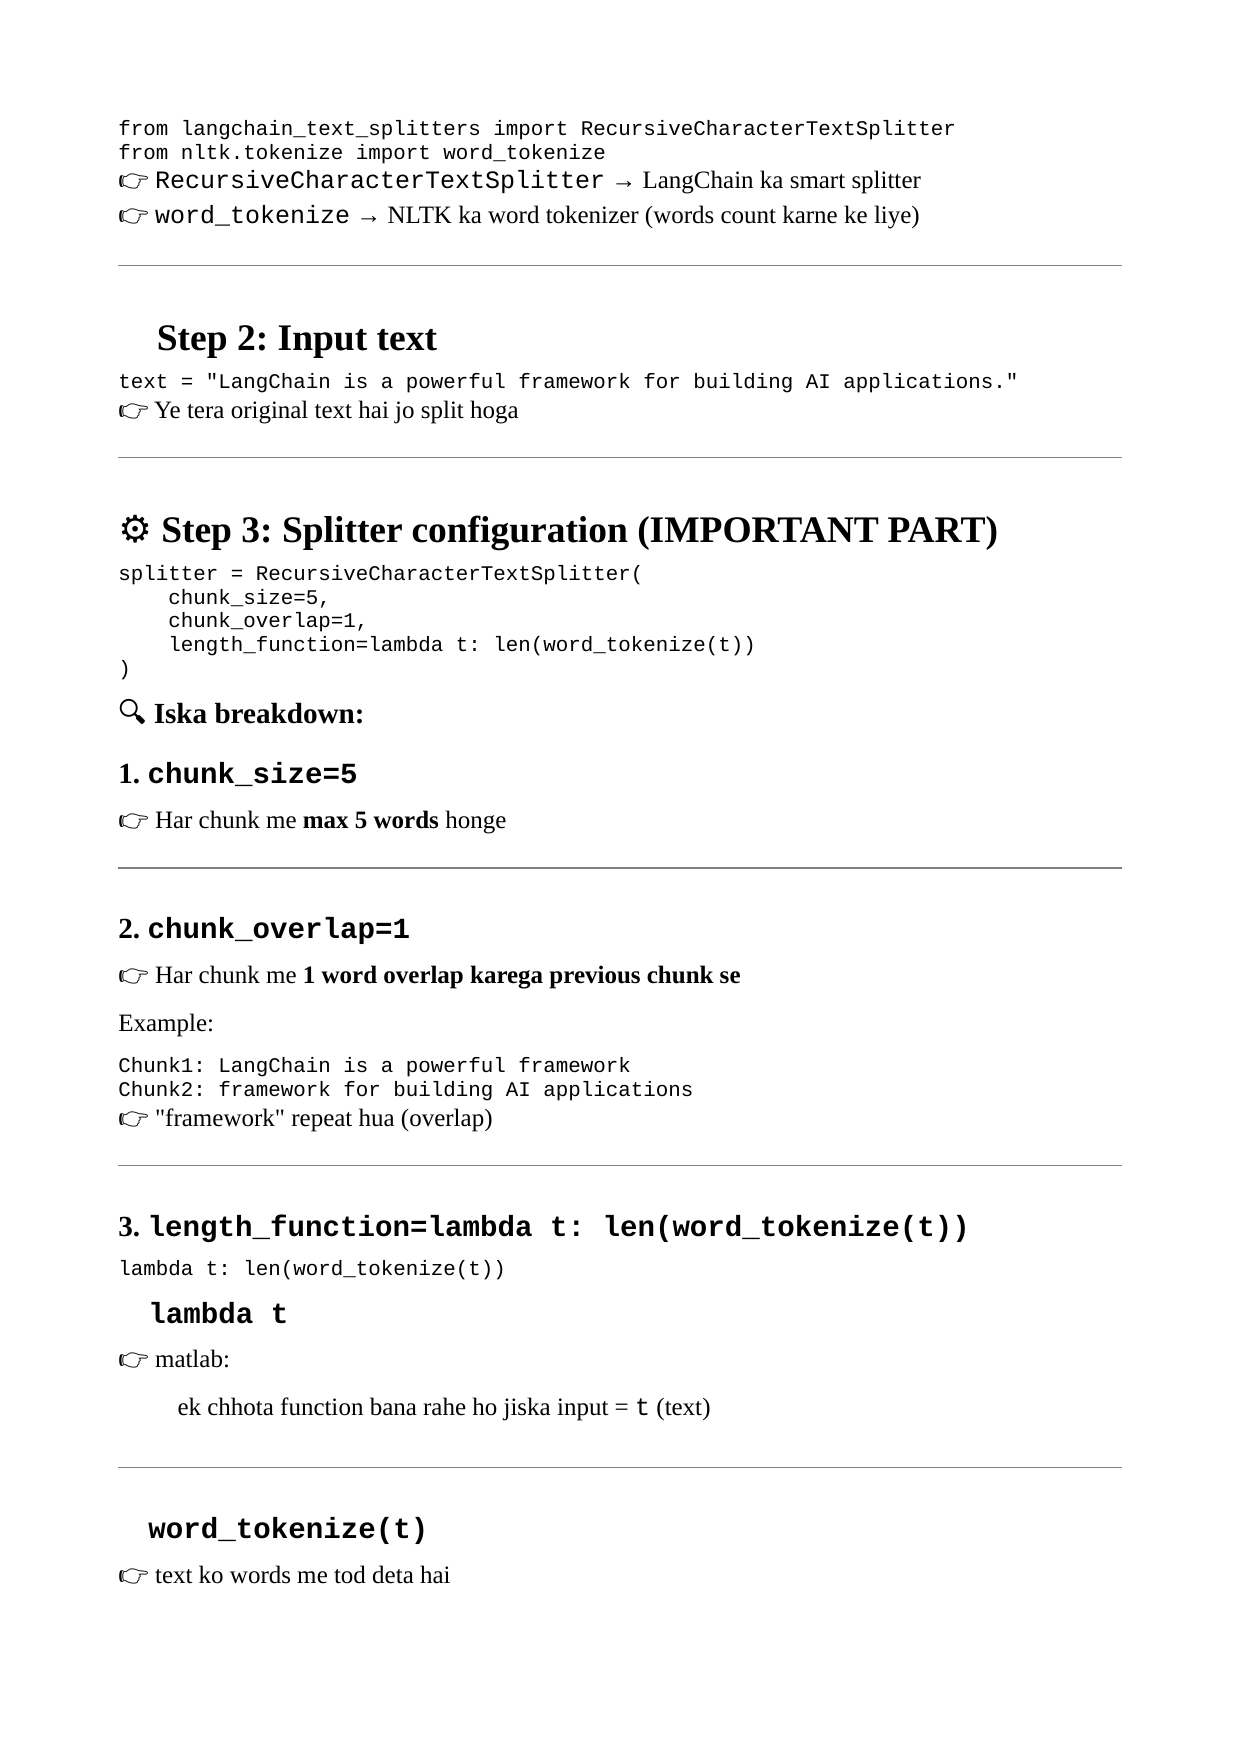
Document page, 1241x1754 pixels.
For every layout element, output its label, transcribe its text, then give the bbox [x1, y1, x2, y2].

text chunk_size=5, [118, 587, 1122, 611]
text chunk_overlap=1, [118, 611, 1122, 634]
text splitter = RecursiveCharacterTextSplitter( [118, 563, 1122, 587]
subtitle 📝 Step 2: Input text [118, 316, 1122, 359]
text length_function=lambda t: len(word_tokenize(t)) [118, 634, 1122, 658]
subtitle 🔹 word_tokenize(t) [118, 1511, 1122, 1547]
text Chunk2: framework for building AI applications [118, 1079, 1122, 1103]
text Chunk1: LangChain is a powerful framework [118, 1055, 1122, 1079]
text 👉 matlab: [118, 1344, 1122, 1373]
text text = "LangChain is a powerful framework for building AI applications." [118, 371, 1122, 395]
text from langchain_text_splitters import RecursiveCharacterTextSplitter [118, 118, 1122, 142]
text Example: [118, 1008, 1122, 1037]
subtitle 🔍 Iska breakdown: [118, 696, 1122, 729]
subtitle 1. chunk_size=5 [118, 757, 1122, 793]
subtitle 3. length_function=lambda t: len(word_tokenize(t)) [118, 1209, 1122, 1245]
text 👉 Har chunk me 1 word overlap karega previous chunk se [118, 960, 1122, 989]
subtitle ⚙️ Step 3: Splitter configuration (IMPORTANT PART) [118, 508, 1122, 551]
subtitle 2. chunk_overlap=1 [118, 912, 1122, 948]
text 👉 Ye tera original text hai jo split hoga [118, 395, 1122, 424]
text 👉 RecursiveCharacterTextSplitter → LangChain ka smart splitter 👉 word_tokenize → NLTK ka word tokenizer (words count karne ke liye) [118, 165, 1122, 231]
text ) [118, 658, 1122, 681]
text 👉 Har chunk me max 5 words honge [118, 805, 1122, 834]
text 👉 text ko words me tod deta hai [118, 1560, 1122, 1588]
text 👉 "framework" repeat hua (overlap) [118, 1103, 1122, 1131]
subtitle 🔹 lambda t [118, 1296, 1122, 1332]
text lambda t: len(word_tokenize(t)) [118, 1258, 1122, 1281]
text ek chhota function bana rahe ho jiska input = t (text) [177, 1392, 1063, 1423]
text from nltk.tokenize import word_tokenize [118, 142, 1122, 165]
